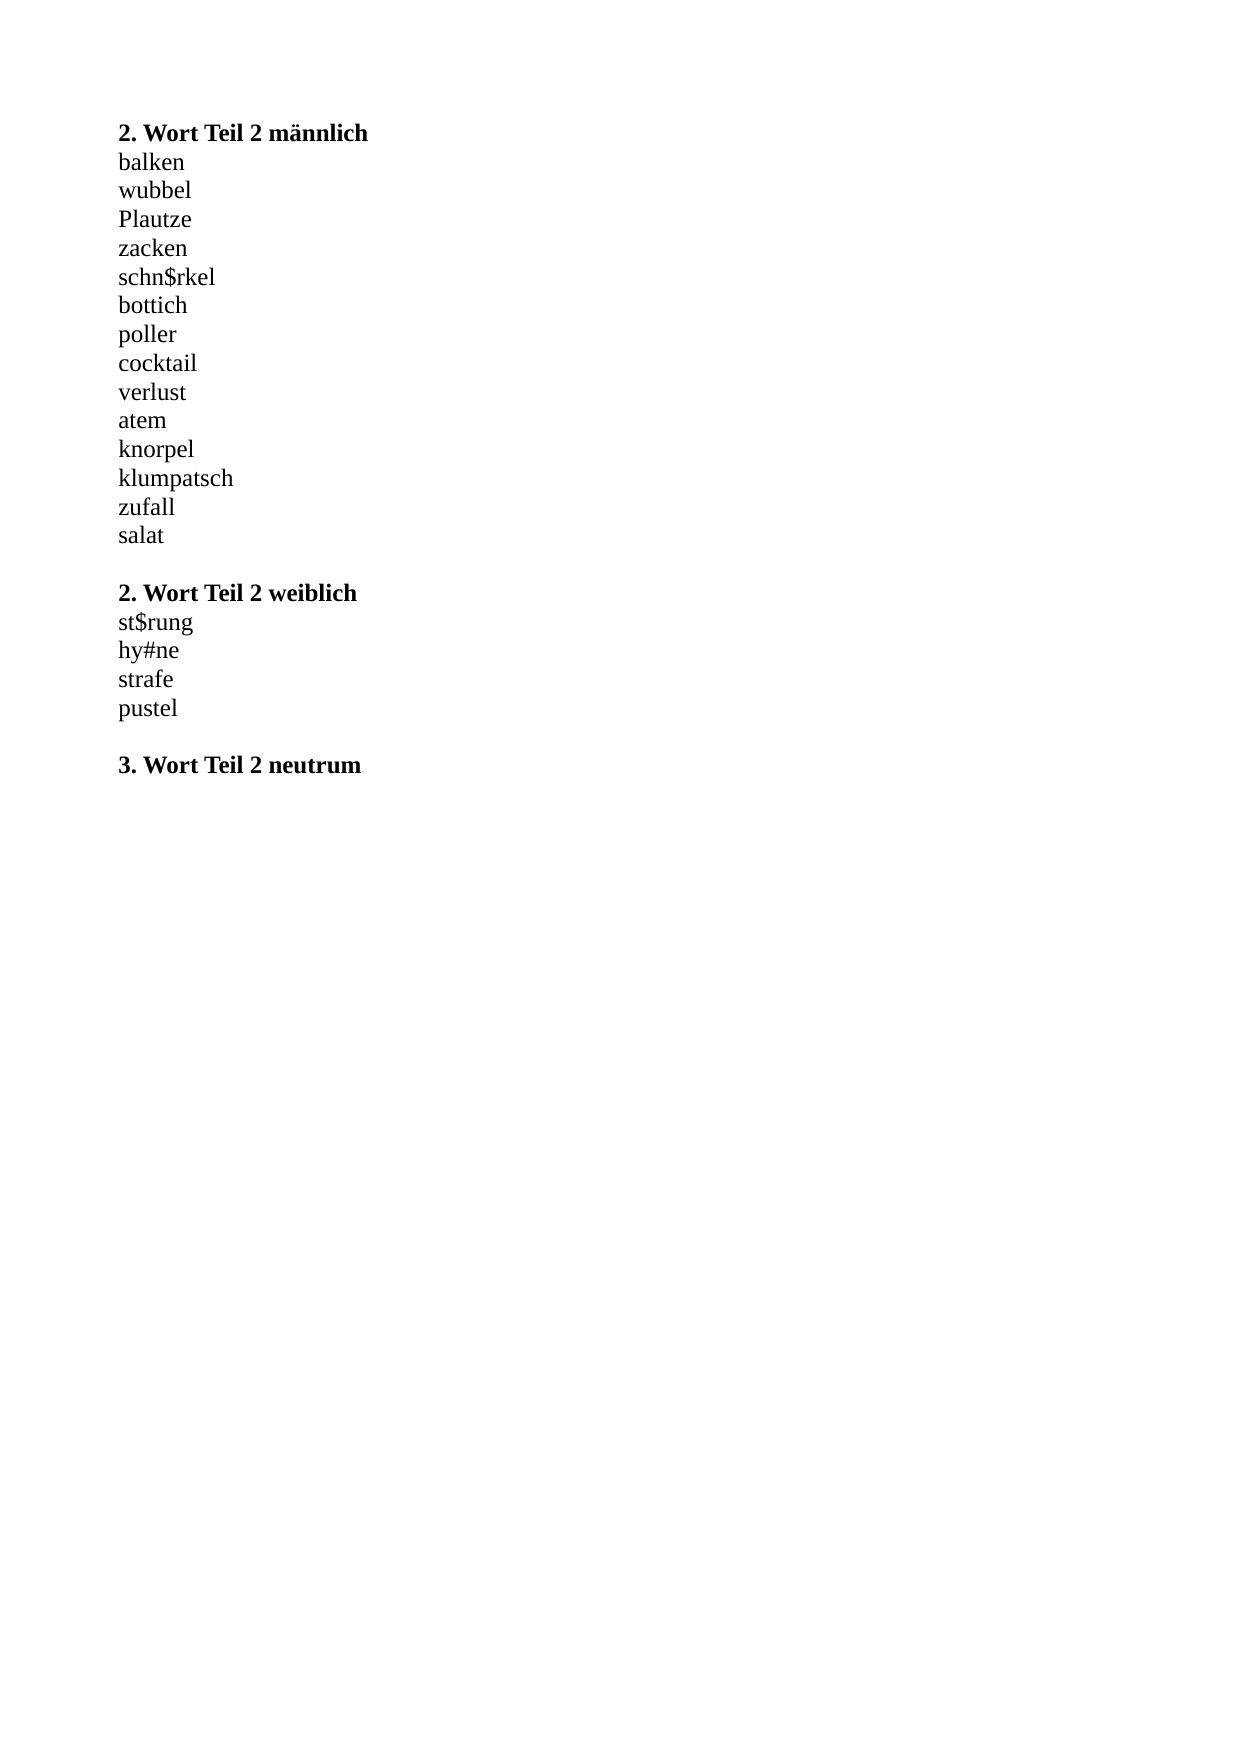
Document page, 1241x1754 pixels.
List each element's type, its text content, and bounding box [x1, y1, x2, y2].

text 2. Wort Teil 2 männlich [118, 118, 1122, 147]
text bottich [118, 291, 1122, 319]
text zufall [118, 492, 1122, 521]
text knorpel [118, 434, 1122, 463]
text wubbel [118, 176, 1122, 204]
text 2. Wort Teil 2 weiblich [118, 578, 1122, 607]
text cocktail [118, 348, 1122, 377]
text klumpatsch [118, 463, 1122, 492]
text salat [118, 521, 1122, 549]
text Plautze [118, 204, 1122, 233]
text verlust [118, 377, 1122, 406]
text balken [118, 147, 1122, 176]
text schn$rkel [118, 262, 1122, 291]
text hy#ne [118, 636, 1122, 664]
text strafe [118, 664, 1122, 693]
text poller [118, 319, 1122, 348]
text zacken [118, 233, 1122, 262]
text 3. Wort Teil 2 neutrum [118, 751, 1122, 779]
text st$rung [118, 607, 1122, 636]
text pustel [118, 693, 1122, 722]
text atem [118, 406, 1122, 434]
